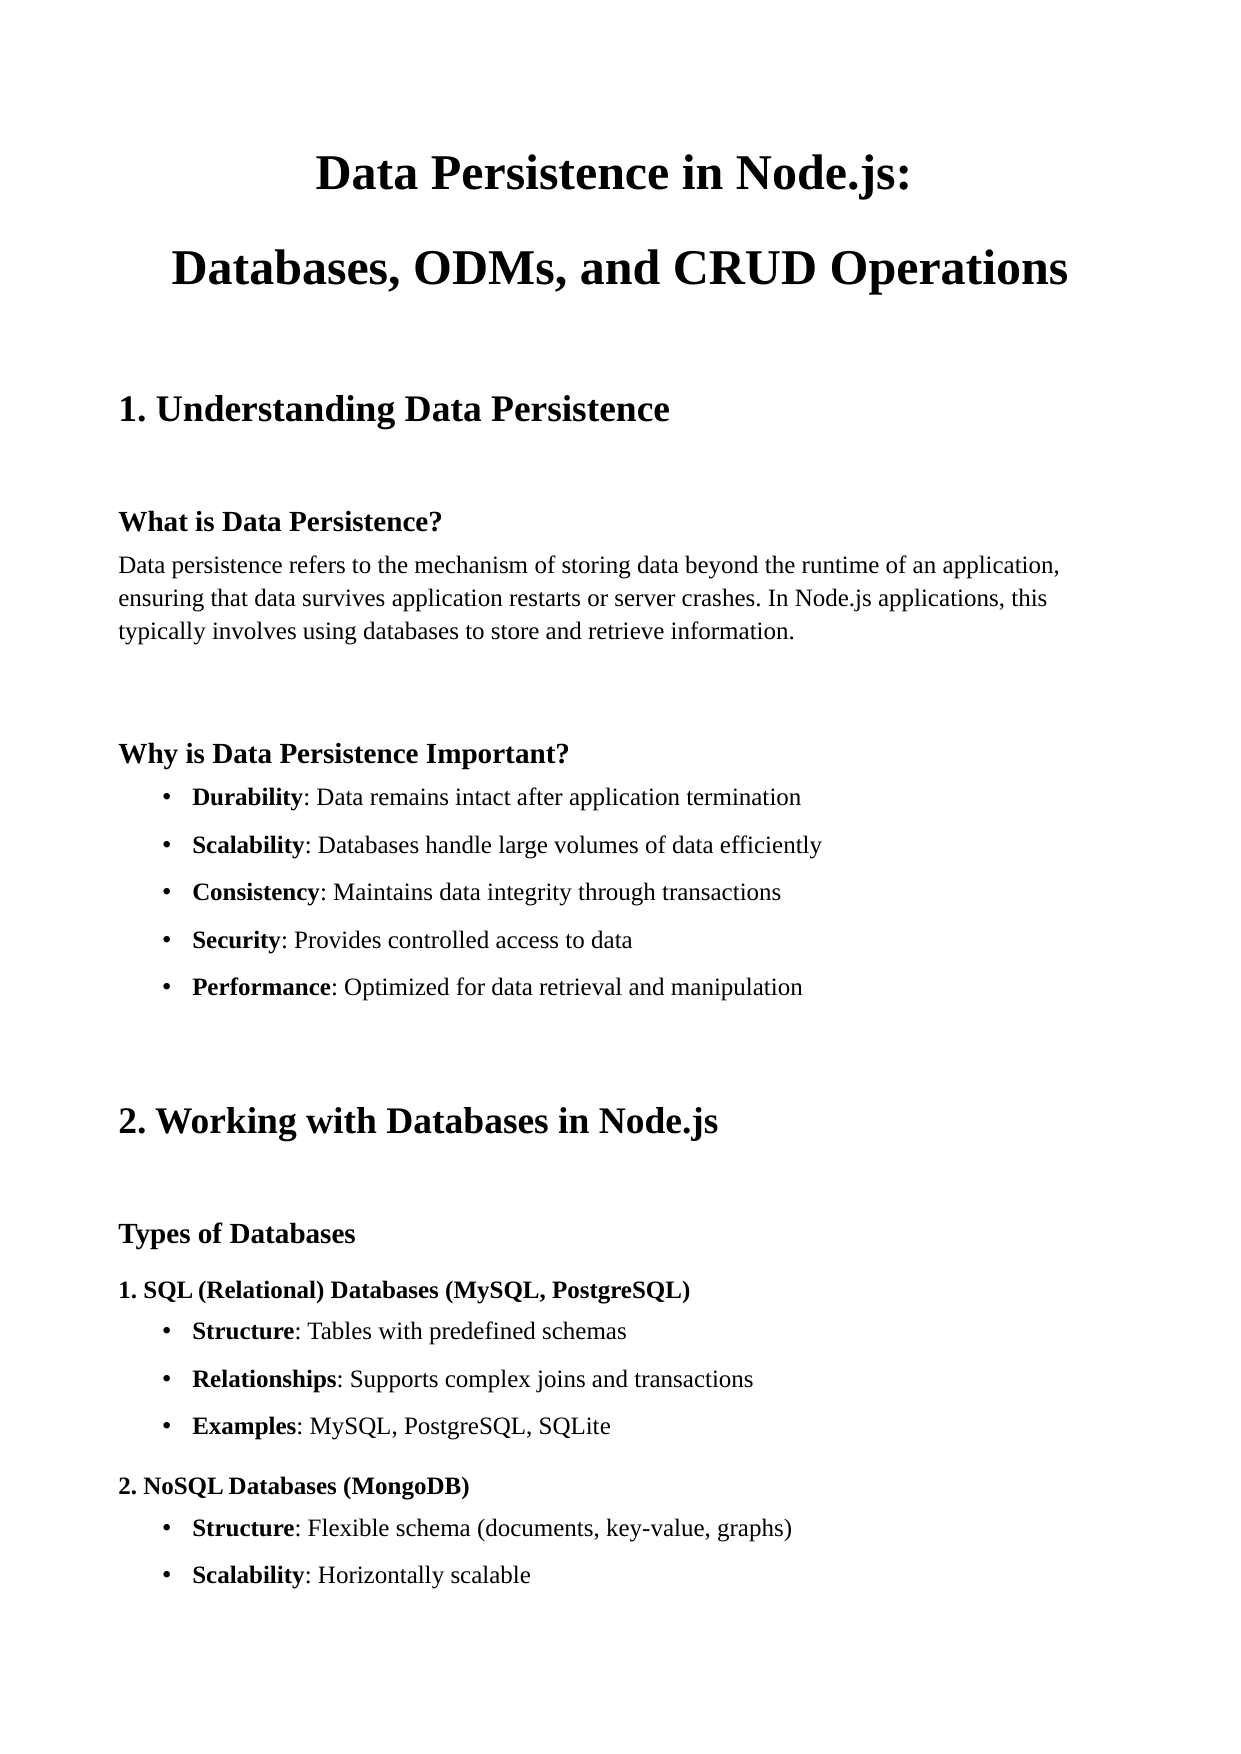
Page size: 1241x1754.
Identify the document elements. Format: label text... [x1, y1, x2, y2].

subtitle Databases, ODMs, and CRUD Operations [118, 238, 1122, 296]
subtitle What is Data Persistence? [118, 504, 1122, 538]
list Security: Provides controlled access to data [162, 925, 1122, 954]
list Performance: Optimized for data retrieval and manipulation [162, 972, 1122, 1001]
text Data persistence refers to the mechanism of storing data beyond the runtime of an application, ensuring that data survives application restarts or server crashes. In Node.js applications, this typically involves using databases to store and retrieve information. [118, 550, 1122, 645]
list Scalability: Databases handle large volumes of data efficiently [162, 830, 1122, 858]
list Examples: MySQL, PostgreSQL, SQLite [162, 1411, 1122, 1440]
list Consistency: Maintains data integrity through transactions [162, 877, 1122, 906]
subtitle 2. Working with Databases in Node.js [118, 1098, 1122, 1142]
list Durability: Data remains intact after application termination [162, 782, 1122, 811]
subtitle 1. Understanding Data Persistence [118, 386, 1122, 429]
list Relationships: Supports complex joins and transactions [162, 1364, 1122, 1392]
subtitle 2. NoSQL Databases (MongoDB) [118, 1471, 1122, 1500]
list Scalability: Horizontally scalable [162, 1560, 1122, 1589]
subtitle Why is Data Persistence Important? [118, 736, 1122, 769]
subtitle 1. SQL (Relational) Databases (MySQL, PostgreSQL) [118, 1275, 1122, 1303]
subtitle Data Persistence in Node.js: [118, 143, 1122, 201]
list Structure: Tables with predefined schemas [162, 1316, 1122, 1345]
subtitle Types of Databases [118, 1216, 1122, 1250]
list Structure: Flexible schema (documents, key-value, graphs) [162, 1513, 1122, 1541]
